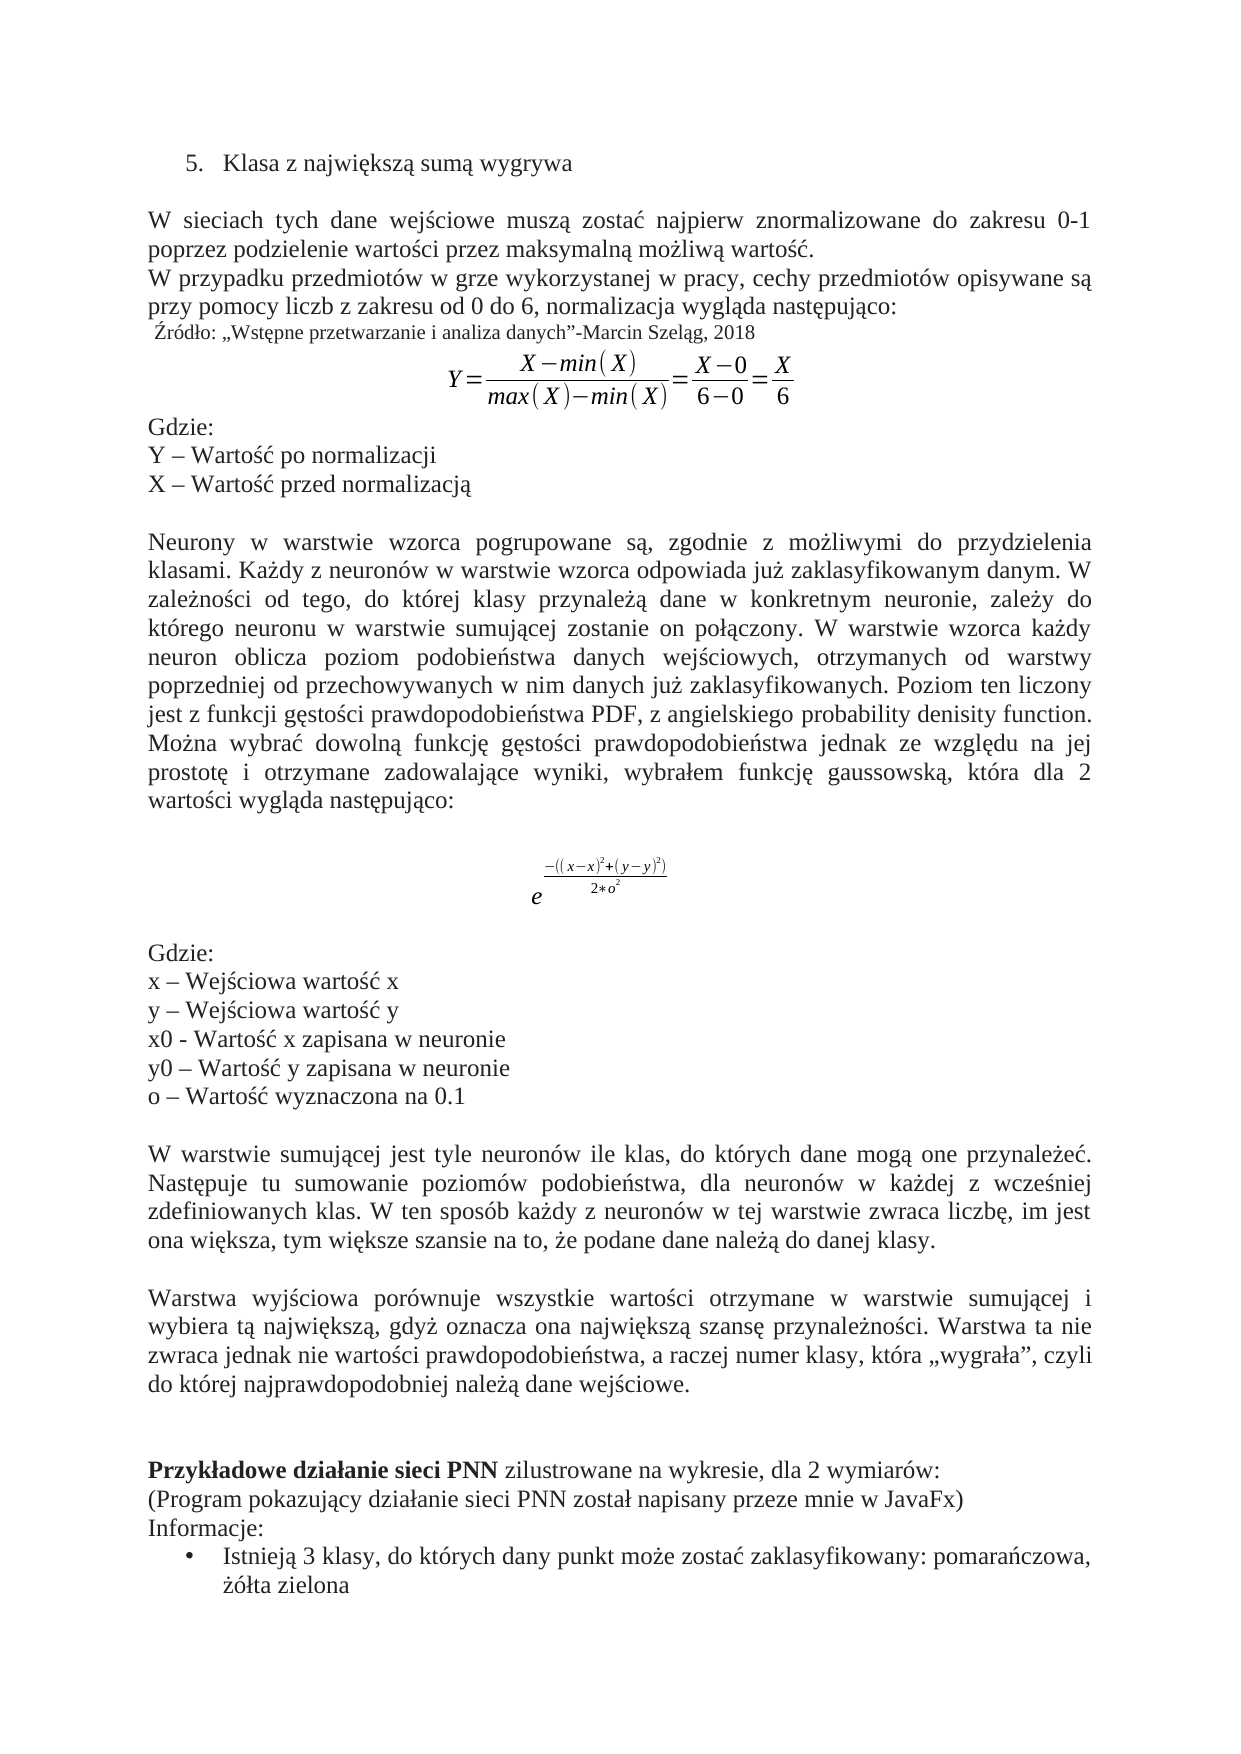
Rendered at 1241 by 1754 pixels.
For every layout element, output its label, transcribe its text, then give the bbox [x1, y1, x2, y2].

text W sieciach tych dane wejściowe muszą zostać najpierw znormalizowane do zakresu 0-1 poprzez podzielenie wartości przez maksymalną możliwą wartość. [148, 205, 1093, 263]
text (Program pokazujący działanie sieci PNN został napisany przeze mnie w JavaFx) [148, 1484, 1093, 1513]
list Istnieją 3 klasy, do których dany punkt może zostać zaklasyfikowany: pomarańczowa, żółta zielona [185, 1541, 1093, 1599]
text y – Wejściowa wartość y [148, 995, 1093, 1024]
text x0 - Wartość x zapisana w neuronie [148, 1024, 1093, 1053]
text Neurony w warstwie wzorca pogrupowane są, zgodnie z możliwymi do przydzielenia klasami. Każdy z neuronów w warstwie wzorca odpowiada już zaklasyfikowanym danym. W zależności od tego, do której klasy przynależą dane w konkretnym neuronie, zależy do którego neuronu w warstwie sumującej zostanie on połączony. W warstwie wzorca każdy neuron oblicza poziom podobieństwa danych wejściowych, otrzymanych od warstwy poprzedniej od przechowywanych w nim danych już zaklasyfikowanych. Poziom ten liczony jest z funkcji gęstości prawdopodobieństwa PDF, z angielskiego probability denisity function. Można wybrać dowolną funkcję gęstości prawdopodobieństwa jednak ze względu na jej prostotę i otrzymane zadowalające wyniki, wybrałem funkcję gaussowską, która dla 2 wartości wygląda następująco: [148, 527, 1093, 814]
text y0 – Wartość y zapisana w neuronie [148, 1053, 1093, 1081]
text Przykładowe działanie sieci PNN zilustrowane na wykresie, dla 2 wymiarów: [148, 1455, 1093, 1484]
text Źródło: „Wstępne przetwarzanie i analiza danych”-Marcin Szeląg, 2018 [148, 320, 1093, 344]
text x – Wejściowa wartość x [148, 966, 1093, 995]
text Warstwa wyjściowa porównuje wszystkie wartości otrzymane w warstwie sumującej i wybiera tą największą, gdyż oznacza ona największą szansę przynależności. Warstwa ta nie zwraca jednak nie wartości prawdopodobieństwa, a raczej numer klasy, która „wygrała”, czyli do której najprawdopodobniej należą dane wejściowe. [148, 1283, 1093, 1398]
text Informacje: [148, 1513, 1093, 1541]
text Y – Wartość po normalizacji [148, 441, 1093, 469]
text Gdzie: [148, 344, 1093, 441]
text W warstwie sumującej jest tyle neuronów ile klas, do których dane mogą one przynależeć. Następuje tu sumowanie poziomów podobieństwa, dla neuronów w każdej z wcześniej zdefiniowanych klas. W ten sposób każdy z neuronów w tej warstwie zwraca liczbę, im jest ona większa, tym większe szansie na to, że podane dane należą do danej klasy. [148, 1139, 1093, 1254]
text X – Wartość przed normalizacją [148, 469, 1093, 498]
text W przypadku przedmiotów w grze wykorzystanej w pracy, cechy przedmiotów opisywane są przy pomocy liczb z zakresu od 0 do 6, normalizacja wygląda następująco: [148, 263, 1093, 320]
text o – Wartość wyznaczona na 0.1 [148, 1081, 1093, 1110]
text Gdzie: [148, 938, 1093, 966]
list Klasa z największą sumą wygrywa [185, 148, 1093, 176]
